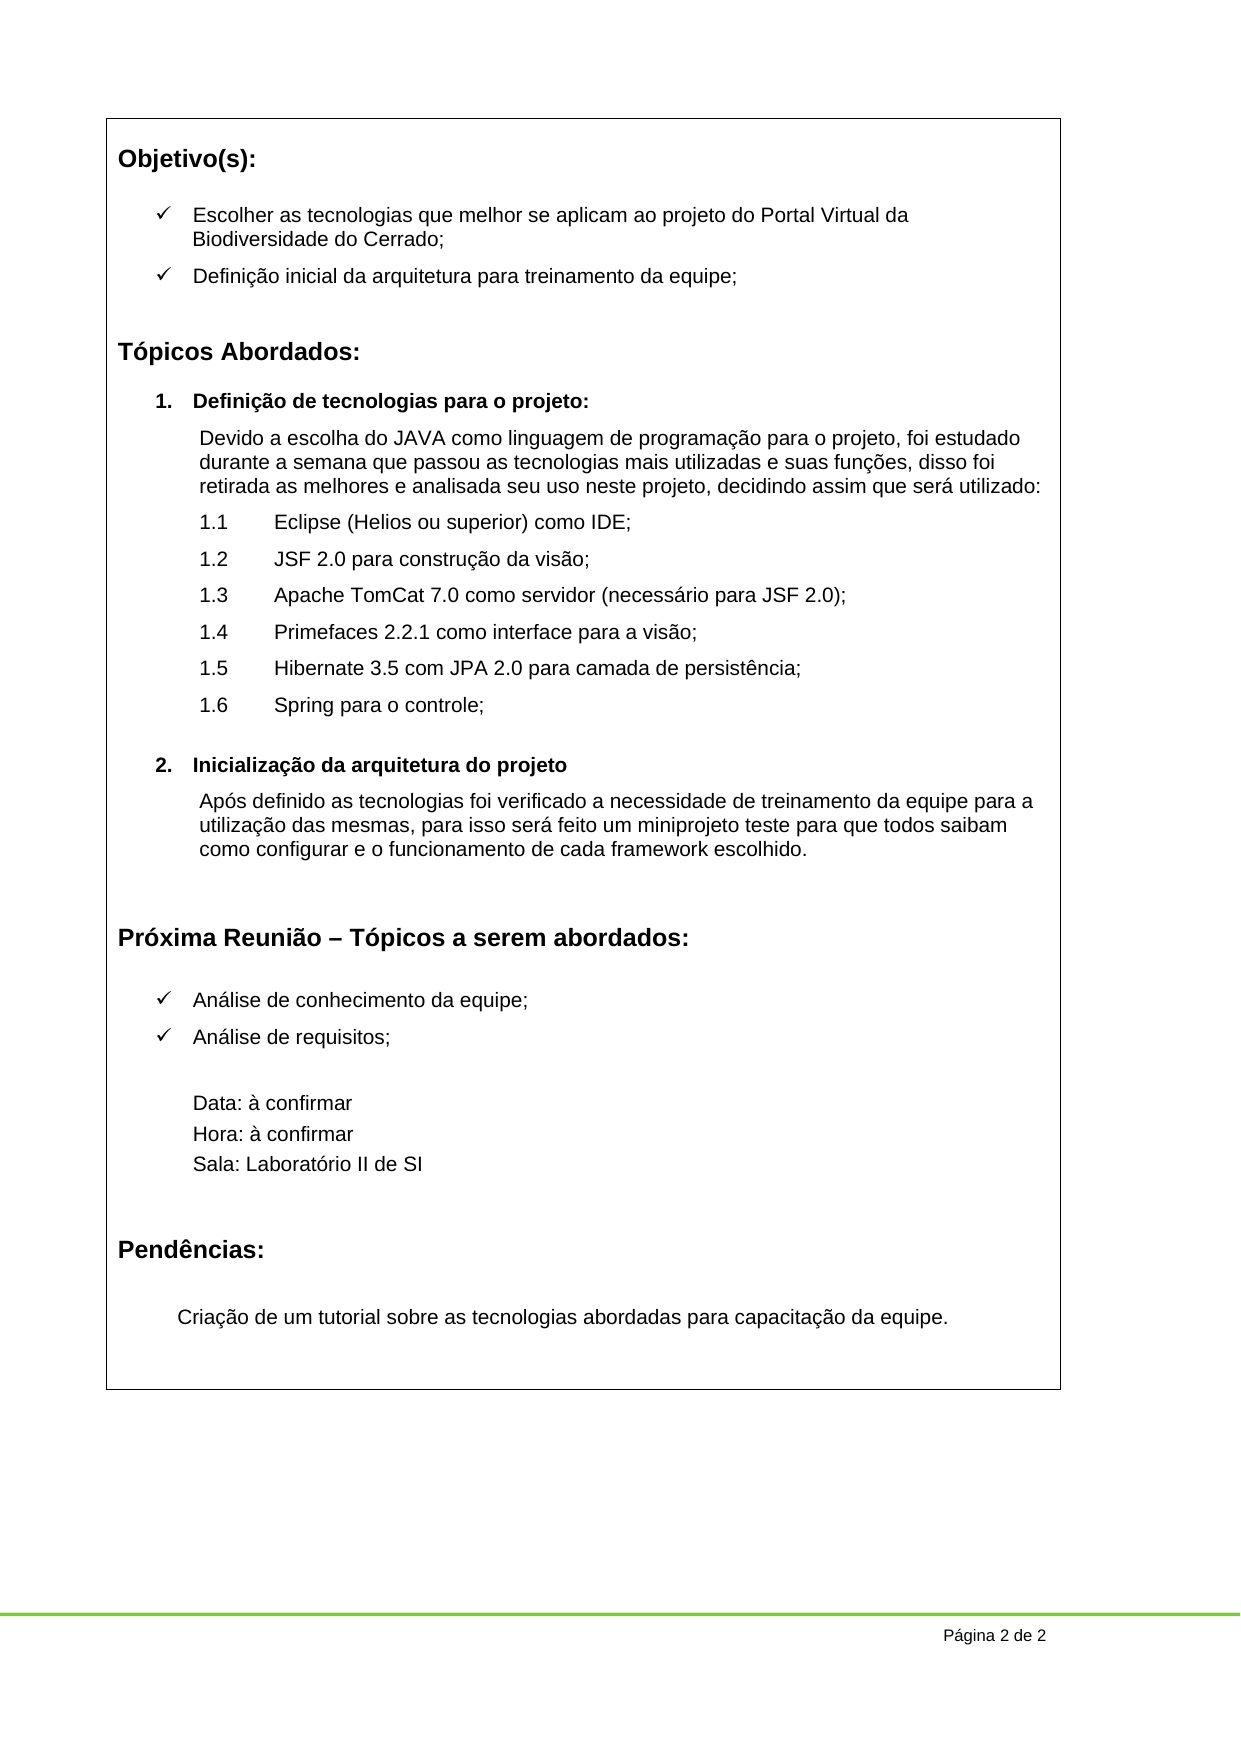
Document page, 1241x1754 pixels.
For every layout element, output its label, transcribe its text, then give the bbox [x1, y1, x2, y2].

table_header Objetivo(s): Escolher as tecnologias que melhor se aplicam ao projeto do Portal Virtual da Biodiversidade do Cerrado; Definição inicial da arquitetura para treinamento da equipe; Tópicos Abordados: Definição de tecnologias para o projeto: Devido a escolha do JAVA como linguagem de programação para o projeto, foi estudado durante a semana que passou as tecnologias mais utilizadas e suas funções, disso foi retirada as melhores e analisada seu uso neste projeto, decidindo assim que será utilizado: Eclipse (Helios ou superior) como IDE; JSF 2.0 para construção da visão; Apache TomCat 7.0 como servidor (necessário para JSF 2.0); Primefaces 2.2.1 como interface para a visão; Hibernate 3.5 com JPA 2.0 para camada de persistência; Spring para o controle; Inicialização da arquitetura do projeto Após definido as tecnologias foi verificado a necessidade de treinamento da equipe para a utilização das mesmas, para isso será feito um miniprojeto teste para que todos saibam como configurar e o funcionamento de cada framework escolhido. Próxima Reunião – Tópicos a serem abordados: Análise de conhecimento da equipe; Análise de requisitos; Data: à confirmar Hora: à confirmar Sala: Laboratório II de SI Pendências: [107, 119, 1060, 1389]
table_header Criação de um tutorial sobre as tecnologias abordadas para capacitação da equipe. [166, 1293, 1007, 1341]
